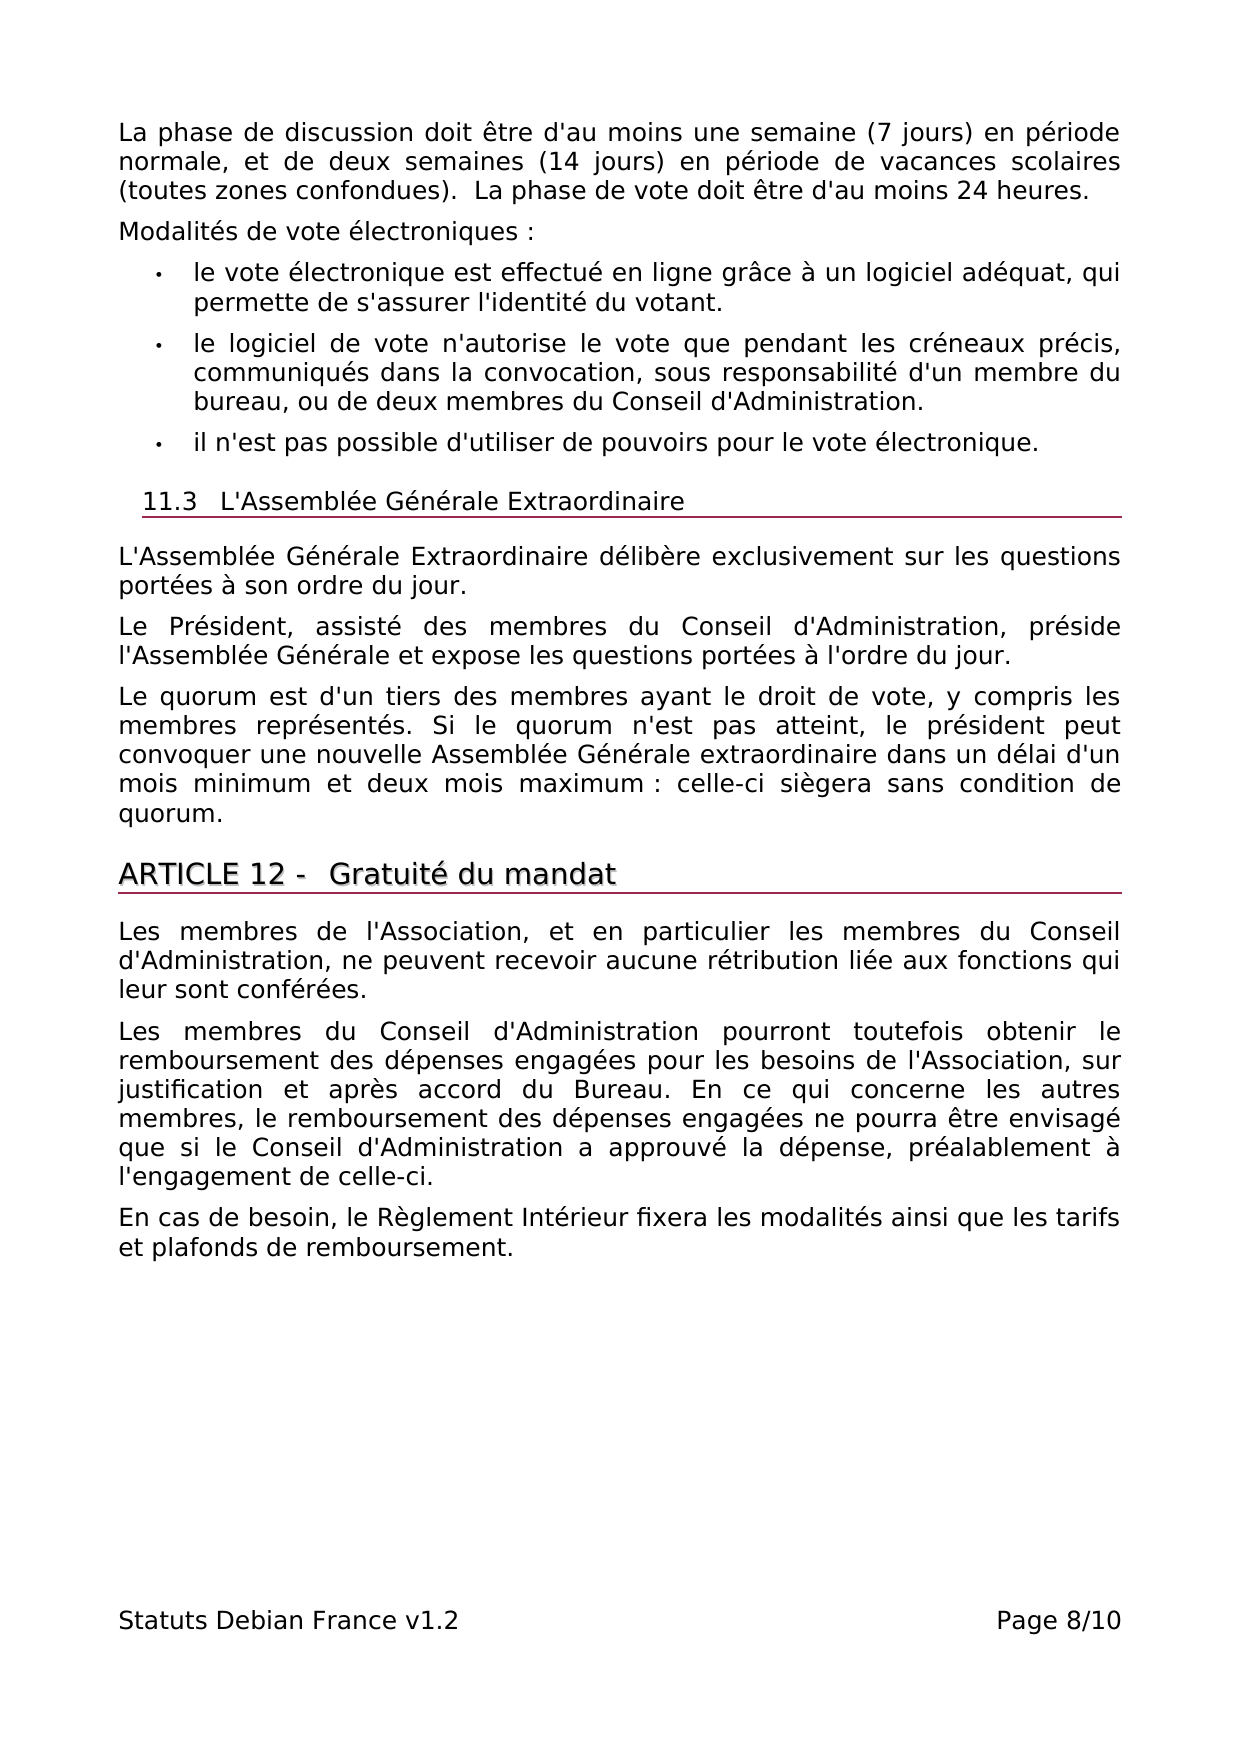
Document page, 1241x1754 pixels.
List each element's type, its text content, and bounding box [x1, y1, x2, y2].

text Les membres de l'Association, et en particulier les membres du Conseil d'Administration, ne peuvent recevoir aucune rétribution liée aux fonctions qui leur sont conférées. [118, 917, 1122, 1005]
list le vote électronique est effectué en ligne grâce à un logiciel adéquat, qui permette de s'assurer l'identité du votant. [156, 258, 1122, 317]
text La phase de discussion doit être d'au moins une semaine (7 jours) en période normale, et de deux semaines (14 jours) en période de vacances scolaires (toutes zones confondues). La phase de vote doit être d'au moins 24 heures. [118, 118, 1122, 206]
text En cas de besoin, le Règlement Intérieur fixera les modalités ainsi que les tarifs et plafonds de remboursement. [118, 1203, 1122, 1262]
text Modalités de vote électroniques : [118, 217, 1122, 247]
list il n'est pas possible d'utiliser de pouvoirs pour le vote électronique. [156, 428, 1122, 457]
text Le quorum est d'un tiers des membres ayant le droit de vote, y compris les membres représentés. Si le quorum n'est pas atteint, le président peut convoquer une nouvelle Assemblée Générale extraordinaire dans un délai d'un mois minimum et deux mois maximum : celle-ci siègera sans condition de quorum. [118, 682, 1122, 828]
list le logiciel de vote n'autorise le vote que pendant les créneaux précis, communiqués dans la convocation, sous responsabilité d'un membre du bureau, ou de deux membres du Conseil d'Administration. [156, 329, 1122, 416]
text L'Assemblée Générale Extraordinaire délibère exclusivement sur les questions portées à son ordre du jour. [118, 542, 1122, 600]
subtitle Gratuité du mandat [118, 858, 1122, 892]
text Le Président, assisté des membres du Conseil d'Administration, préside l'Assemblée Générale et expose les questions portées à l'ordre du jour. [118, 612, 1122, 670]
text Les membres du Conseil d'Administration pourront toutefois obtenir le remboursement des dépenses engagées pour les besoins de l'Association, sur justification et après accord du Bureau. En ce qui concerne les autres membres, le remboursement des dépenses engagées ne pourra être envisagé que si le Conseil d'Administration a approuvé la dépense, préalablement à l'engagement de celle-ci. [118, 1017, 1122, 1192]
subtitle L'Assemblée Générale Extraordinaire [142, 487, 1122, 516]
